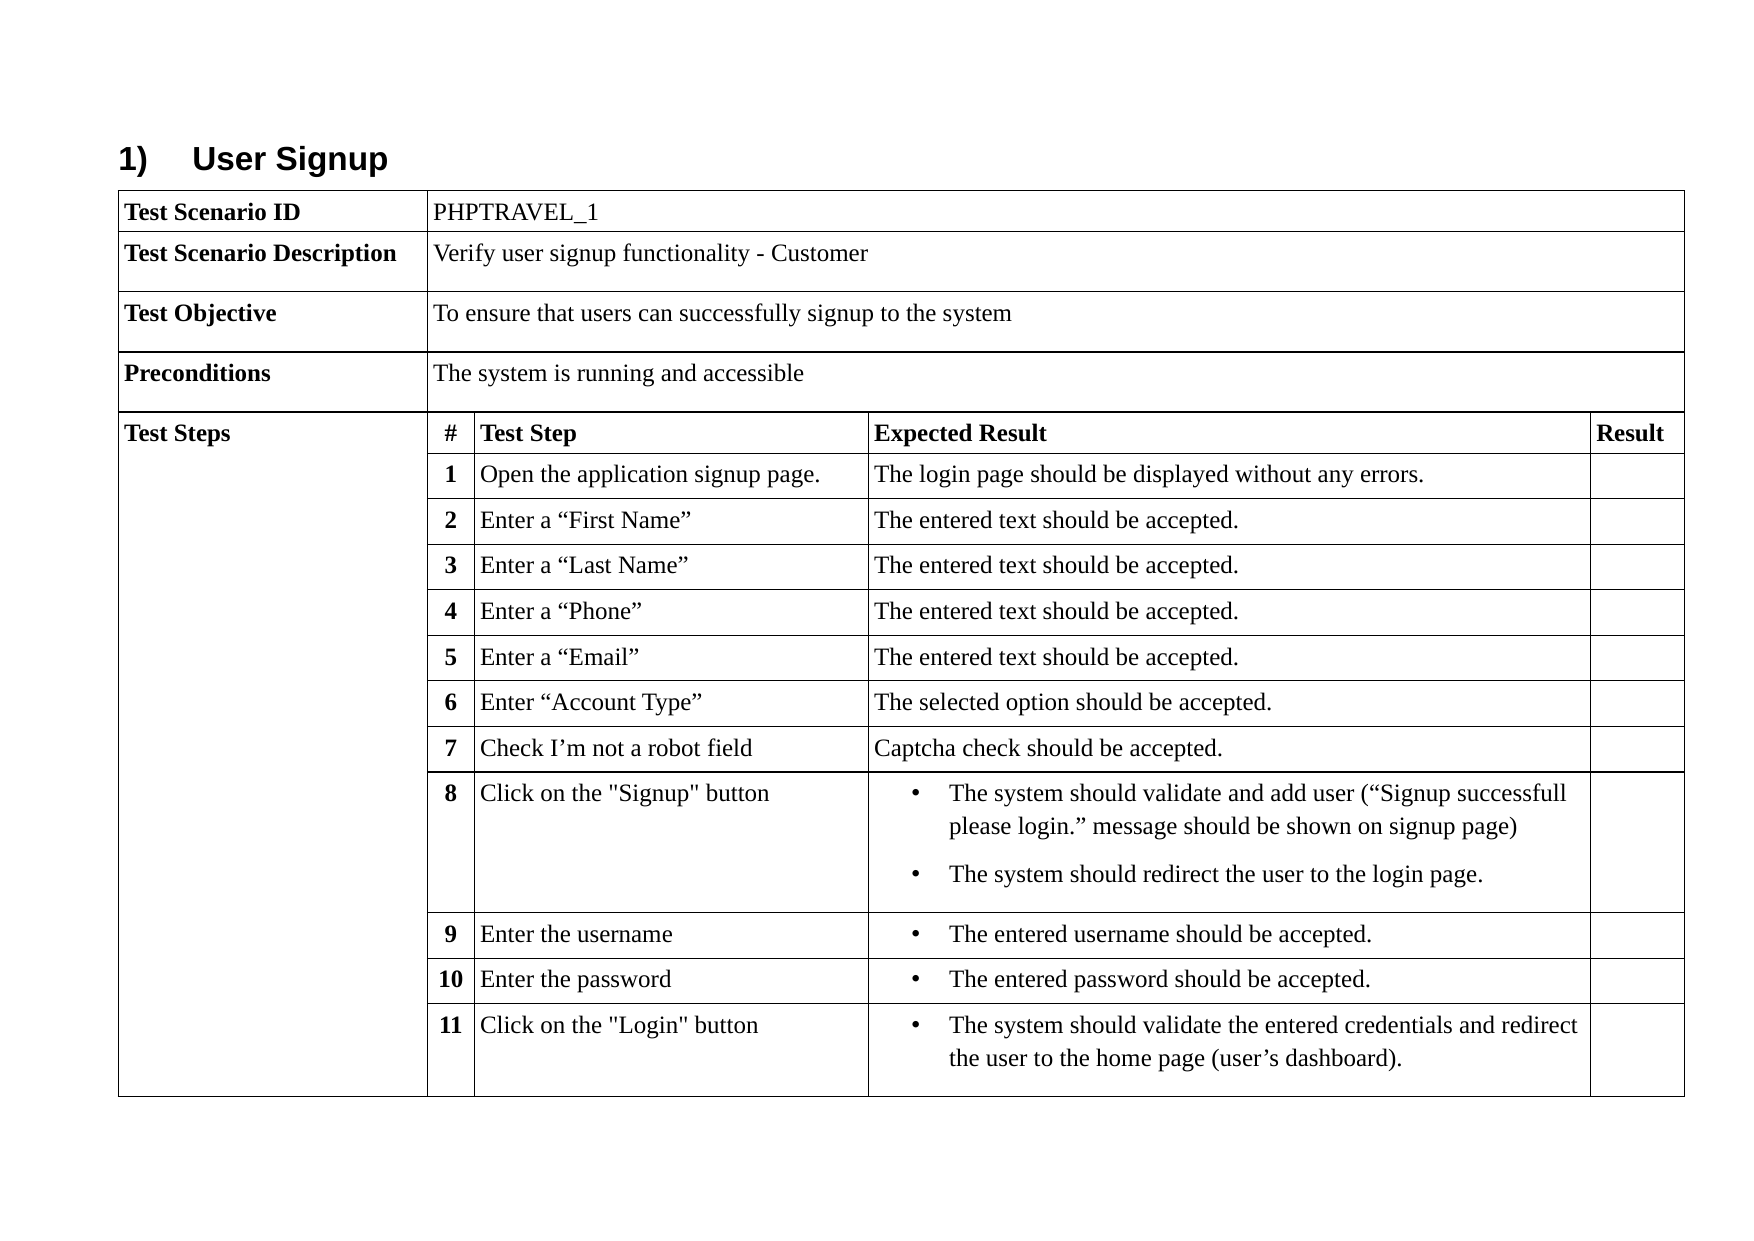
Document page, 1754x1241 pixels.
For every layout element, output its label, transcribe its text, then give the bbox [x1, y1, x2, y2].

table_cell [1591, 545, 1684, 589]
table_cell The entered username should be accepted. [869, 913, 1590, 958]
table_cell 11 [428, 1004, 474, 1096]
table_cell Enter a “Email” [475, 636, 868, 680]
table_cell Test Steps [119, 413, 427, 1096]
table_cell 4 [428, 590, 474, 635]
table_cell Enter a “Phone” [475, 590, 868, 635]
table_cell [1591, 959, 1684, 1003]
table_cell The system should validate and add user (“Signup successfull please login.” message should be shown on signup page) The system should redirect the user to the login page. [869, 773, 1590, 912]
table_cell 9 [428, 913, 474, 958]
table_cell The entered text should be accepted. [869, 590, 1590, 635]
table_cell Captcha check should be accepted. [869, 727, 1590, 771]
table_cell Check I’m not a robot field [475, 727, 868, 771]
table_cell Expected Result [869, 413, 1590, 453]
table_cell Verify user signup functionality - Customer [428, 232, 1684, 291]
subtitle User Signup [118, 139, 1636, 177]
table_cell Test Objective [119, 292, 427, 351]
table_cell The system is running and accessible [428, 353, 1684, 411]
table_cell [1591, 681, 1684, 726]
table_cell The system should validate the entered credentials and redirect the user to the home page (user’s dashboard). [869, 1004, 1590, 1096]
table_cell [1591, 499, 1684, 544]
table_cell The entered password should be accepted. [869, 959, 1590, 1003]
table_cell 10 [428, 959, 474, 1003]
table_cell 6 [428, 681, 474, 726]
table_cell The entered text should be accepted. [869, 545, 1590, 589]
table_cell Click on the "Login" button [475, 1004, 868, 1096]
table_cell 2 [428, 499, 474, 544]
table_cell Enter the password [475, 959, 868, 1003]
table_cell # [428, 413, 474, 453]
table_header PHPTRAVEL_1 [428, 191, 1684, 231]
table_cell The entered text should be accepted. [869, 636, 1590, 680]
table_cell 8 [428, 773, 474, 912]
table_cell The selected option should be accepted. [869, 681, 1590, 726]
table_cell 5 [428, 636, 474, 680]
table_cell Enter a “First Name” [475, 499, 868, 544]
table_cell Enter the username [475, 913, 868, 958]
table_cell [1591, 590, 1684, 635]
table_cell The login page should be displayed without any errors. [869, 454, 1590, 498]
table_cell Result [1591, 413, 1684, 453]
table_cell 3 [428, 545, 474, 589]
table_header Test Scenario ID [119, 191, 427, 231]
table_cell [1591, 913, 1684, 958]
table_cell Enter “Account Type” [475, 681, 868, 726]
table_cell [1591, 454, 1684, 498]
table_cell Open the application signup page. [475, 454, 868, 498]
table_cell [1591, 727, 1684, 771]
table_cell 7 [428, 727, 474, 771]
table_cell [1591, 1004, 1684, 1096]
table_cell [1591, 773, 1684, 912]
table_cell The entered text should be accepted. [869, 499, 1590, 544]
table_cell Test Step [475, 413, 868, 453]
table_cell Enter a “Last Name” [475, 545, 868, 589]
table_cell 1 [428, 454, 474, 498]
table_cell [1591, 636, 1684, 680]
table_cell To ensure that users can successfully signup to the system [428, 292, 1684, 351]
table_cell Test Scenario Description [119, 232, 427, 291]
table_cell Preconditions [119, 353, 427, 411]
table_cell Click on the "Signup" button [475, 773, 868, 912]
